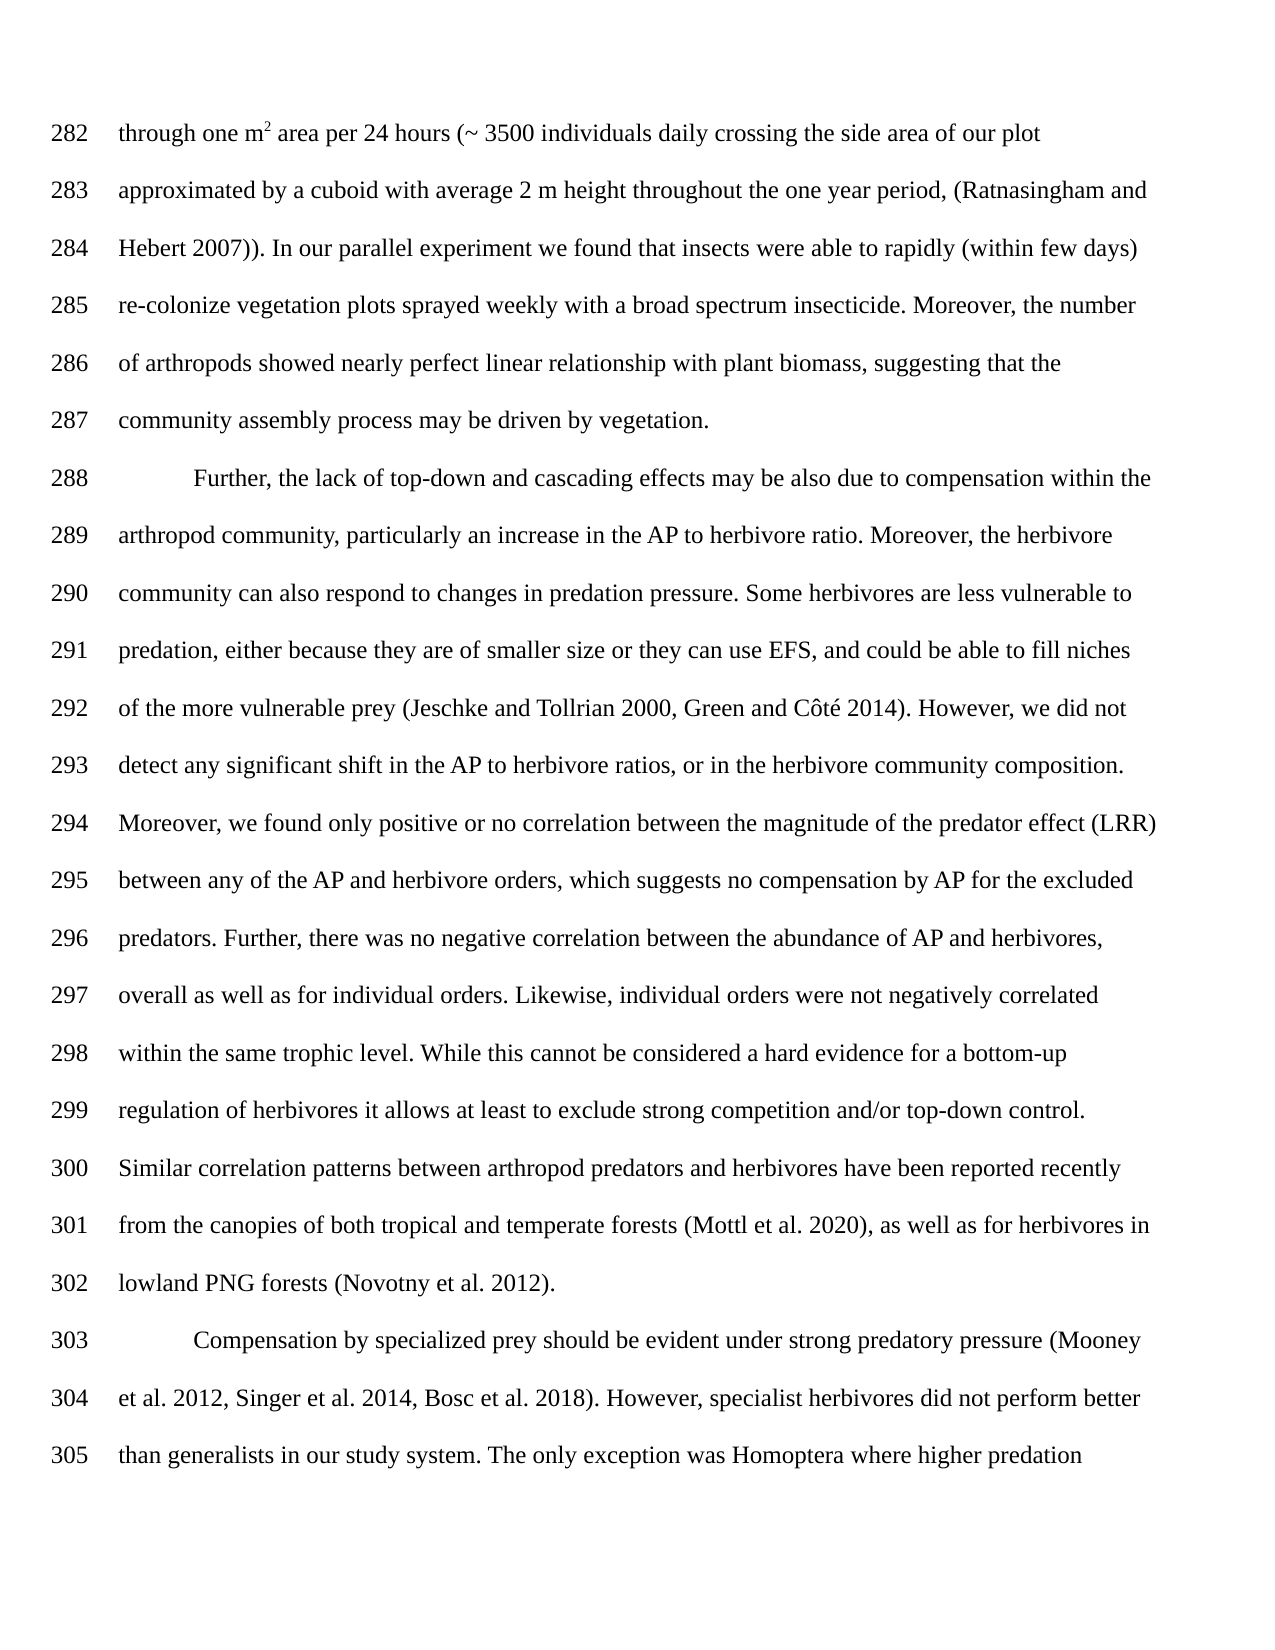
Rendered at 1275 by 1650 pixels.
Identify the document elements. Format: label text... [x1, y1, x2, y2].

text Further, the lack of top-down and cascading effects may be also due to compensation within the arthropod community, particularly an increase in the AP to herbivore ratio. Moreover, the herbivore community can also respond to changes in predation pressure. Some herbivores are less vulnerable to predation, either because they are of smaller size or they can use EFS, and could be able to fill niches of the more vulnerable prey (Jeschke and Tollrian 2000, Green and Côté 2014). However, we did not detect any significant shift in the AP to herbivore ratios, or in the herbivore community composition. Moreover, we found only positive or no correlation between the magnitude of the predator effect (LRR) between any of the AP and herbivore orders, which suggests no compensation by AP for the excluded predators. Further, there was no negative correlation between the abundance of AP and herbivores, overall as well as for individual orders. Likewise, individual orders were not negatively correlated within the same trophic level. While this cannot be considered a hard evidence for a bottom-up regulation of herbivores it allows at least to exclude strong competition and/or top-down control. Similar correlation patterns between arthropod predators and herbivores have been reported recently from the canopies of both tropical and temperate forests (Mottl et al. 2020), as well as for herbivores in lowland PNG forests (Novotny et al. 2012). [118, 463, 1157, 1297]
text through one m2 area per 24 hours (~ 3500 individuals daily crossing the side area of our plot approximated by a cuboid with average 2 m height throughout the one year period, (Ratnasingham and Hebert 2007)). In our parallel experiment we found that insects were able to rapidly (within few days) re-colonize vegetation plots sprayed weekly with a broad spectrum insecticide. Moreover, the number of arthropods showed nearly perfect linear relationship with plant biomass, suggesting that the community assembly process may be driven by vegetation. [118, 118, 1157, 434]
text Compensation by specialized prey should be evident under strong predatory pressure (Mooney et al. 2012, Singer et al. 2014, Bosc et al. 2018). However, specialist herbivores did not perform better than generalists in our study system. The only exception was Homoptera where higher predation [118, 1326, 1157, 1469]
